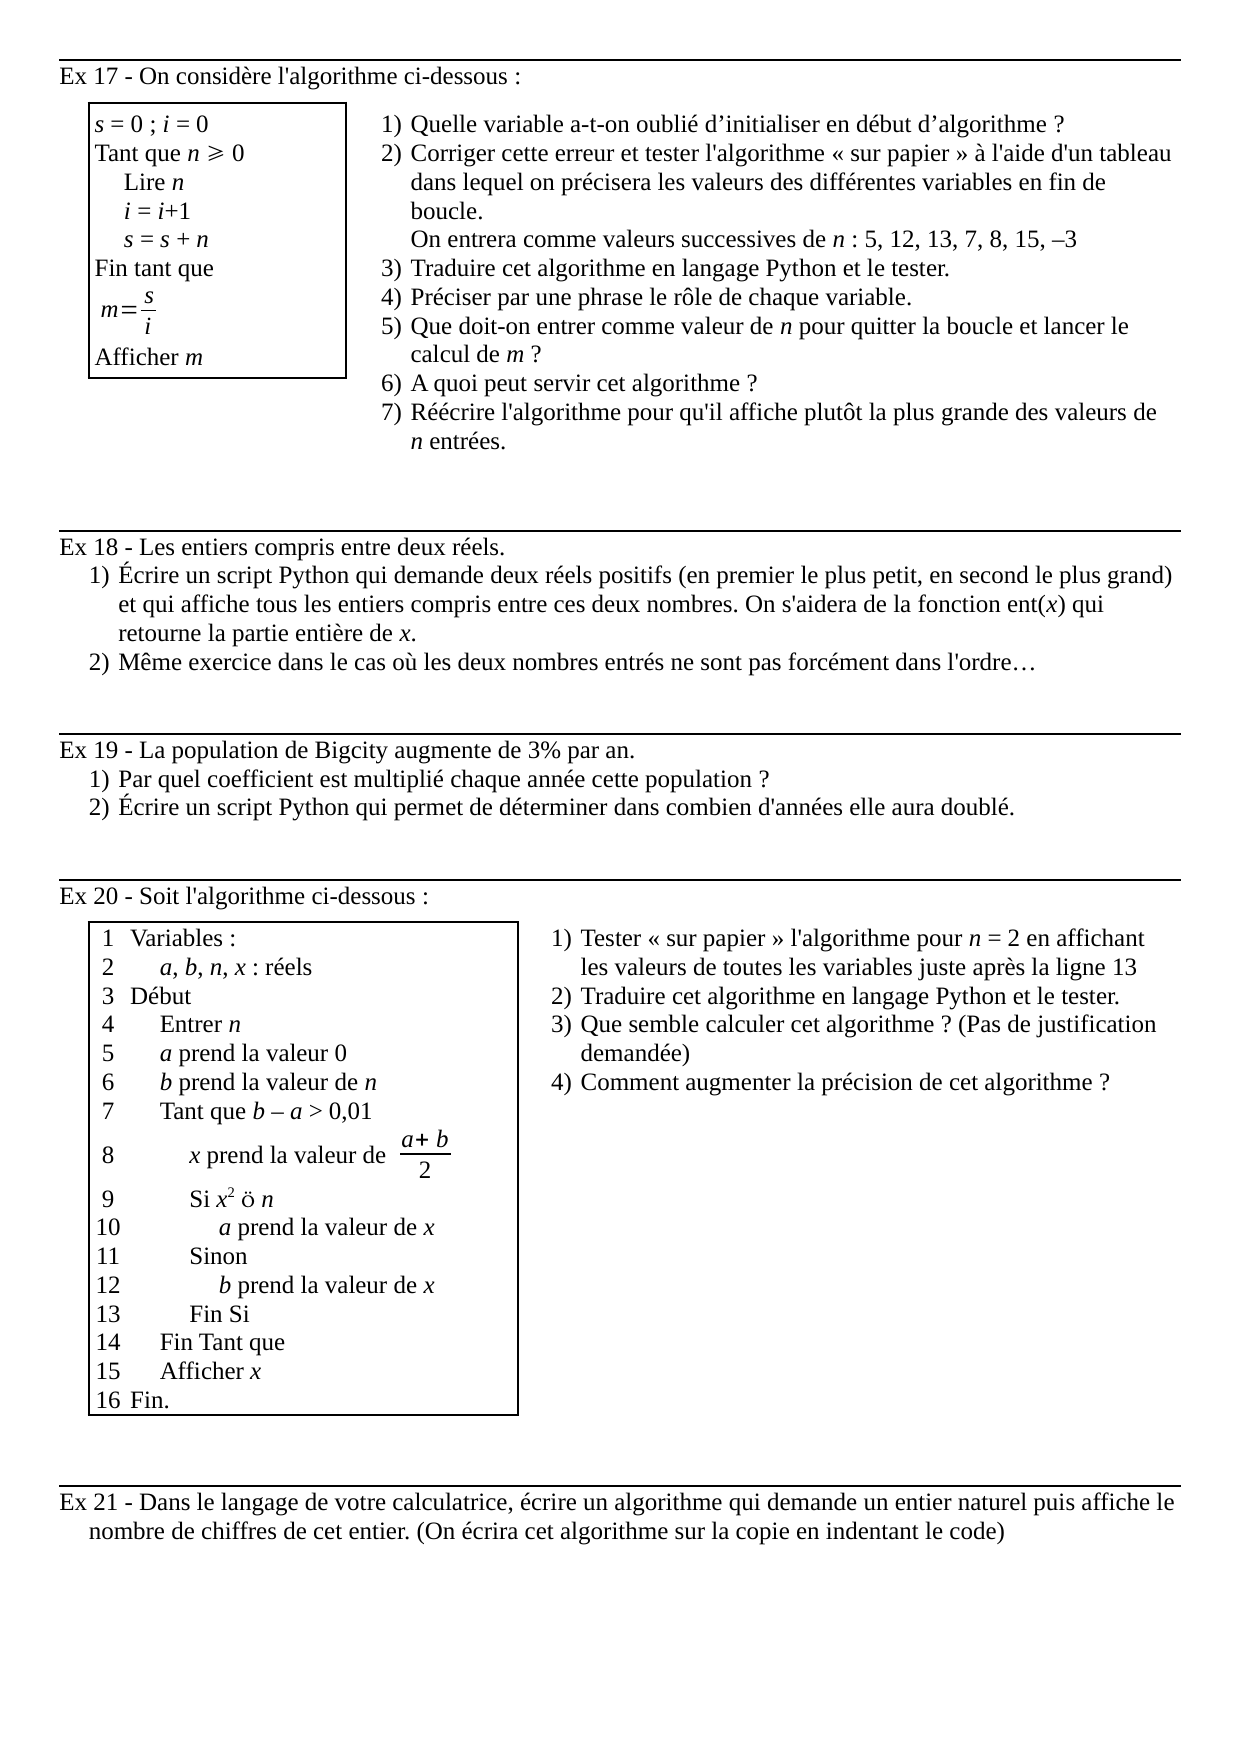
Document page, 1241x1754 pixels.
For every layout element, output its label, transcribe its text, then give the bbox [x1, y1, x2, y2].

table_cell 14 [90, 1328, 127, 1356]
table_cell b prend la valeur de x [127, 1270, 517, 1299]
table_cell 9 [90, 1184, 127, 1212]
table_header 1 [90, 923, 127, 952]
table_header s = 0 ; i = 0 Tant que n  0 Lire n i = i+1 s = s + n Fin tant que Afficher m [90, 104, 345, 377]
table_cell Tant que b – a > 0,01 [127, 1096, 517, 1124]
list Écrire un script Python qui demande deux réels positifs (en premier le plus petit, en second le plus grand) et qui affiche tous les entiers compris entre ces deux nombres. On s'aidera de la fonction ent(x) qui retourne la partie entière de x. [88, 560, 1181, 647]
table_cell Si x2  n [127, 1184, 517, 1212]
table_cell Début [127, 981, 517, 1009]
table_cell x prend la valeur de [127, 1125, 517, 1184]
table_cell 16 [90, 1385, 127, 1414]
table_cell a prend la valeur 0 [127, 1038, 517, 1067]
table_cell Sinon [127, 1241, 517, 1270]
table_header Quelle variable a-t-on oublié d’initialiser en début d’algorithme ? Corriger cette erreur et tester l'algorithme « sur papier » à l'aide d'un tableau dans lequel on précisera les valeurs des différentes variables en fin de boucle. On entrera comme valeurs successives de n : 5, 12, 13, 7, 8, 15, –3 Traduire cet algorithme en langage Python et le tester. Préciser par une phrase le rôle de chaque variable. Que doit-on entrer comme valeur de n pour quitter la boucle et lancer le calcul de m ? A quoi peut servir cet algorithme ? Réécrire l'algorithme pour qu'il affiche plutôt la plus grande des valeurs de n entrées. [346, 102, 1181, 460]
list Par quel coefficient est multiplié chaque année cette population ? [88, 764, 1181, 792]
table_cell 7 [90, 1096, 127, 1124]
table_cell b prend la valeur de n [127, 1067, 517, 1096]
table_cell 2 [90, 952, 127, 981]
table_cell a, b, n, x : réels [127, 952, 517, 981]
list Les entiers compris entre deux réels. [59, 532, 1181, 560]
table_cell 8 [90, 1125, 127, 1184]
table_cell 5 [90, 1038, 127, 1067]
list Même exercice dans le cas où les deux nombres entrés ne sont pas forcément dans l'ordre… [88, 647, 1181, 675]
table_cell Afficher x [127, 1356, 517, 1385]
table_cell 6 [90, 1067, 127, 1096]
table_cell 15 [90, 1356, 127, 1385]
table_header Tester « sur papier » l'algorithme pour n = 2 en affichant les valeurs de toutes les variables juste après la ligne 13 Traduire cet algorithme en langage Python et le tester. Que semble calculer cet algorithme ? (Pas de justification demandée) Comment augmenter la précision de cet algorithme ? [519, 921, 1181, 1414]
list La population de Bigcity augmente de 3% par an. [59, 735, 1181, 764]
table_cell 10 [90, 1213, 127, 1241]
table_cell Fin. [127, 1385, 517, 1414]
table_cell 13 [90, 1299, 127, 1327]
table_cell [89, 379, 346, 460]
table_cell Fin Tant que [127, 1328, 517, 1356]
table_cell a prend la valeur de x [127, 1213, 517, 1241]
table_cell Entrer n [127, 1010, 517, 1038]
list On considère l'algorithme ci-dessous : [59, 61, 1181, 90]
table_cell Fin Si [127, 1299, 517, 1327]
list Dans le langage de votre calculatrice, écrire un algorithme qui demande un entier naturel puis affiche le nombre de chiffres de cet entier. (On écrira cet algorithme sur la copie en indentant le code) [59, 1487, 1181, 1544]
list Écrire un script Python qui permet de déterminer dans combien d'années elle aura doublé. [88, 792, 1181, 821]
table_cell 4 [90, 1010, 127, 1038]
list Soit l'algorithme ci-dessous : [59, 881, 1181, 909]
table_cell 3 [90, 981, 127, 1009]
table_cell 12 [90, 1270, 127, 1299]
table_cell 11 [90, 1241, 127, 1270]
table_header Variables : [127, 923, 517, 952]
